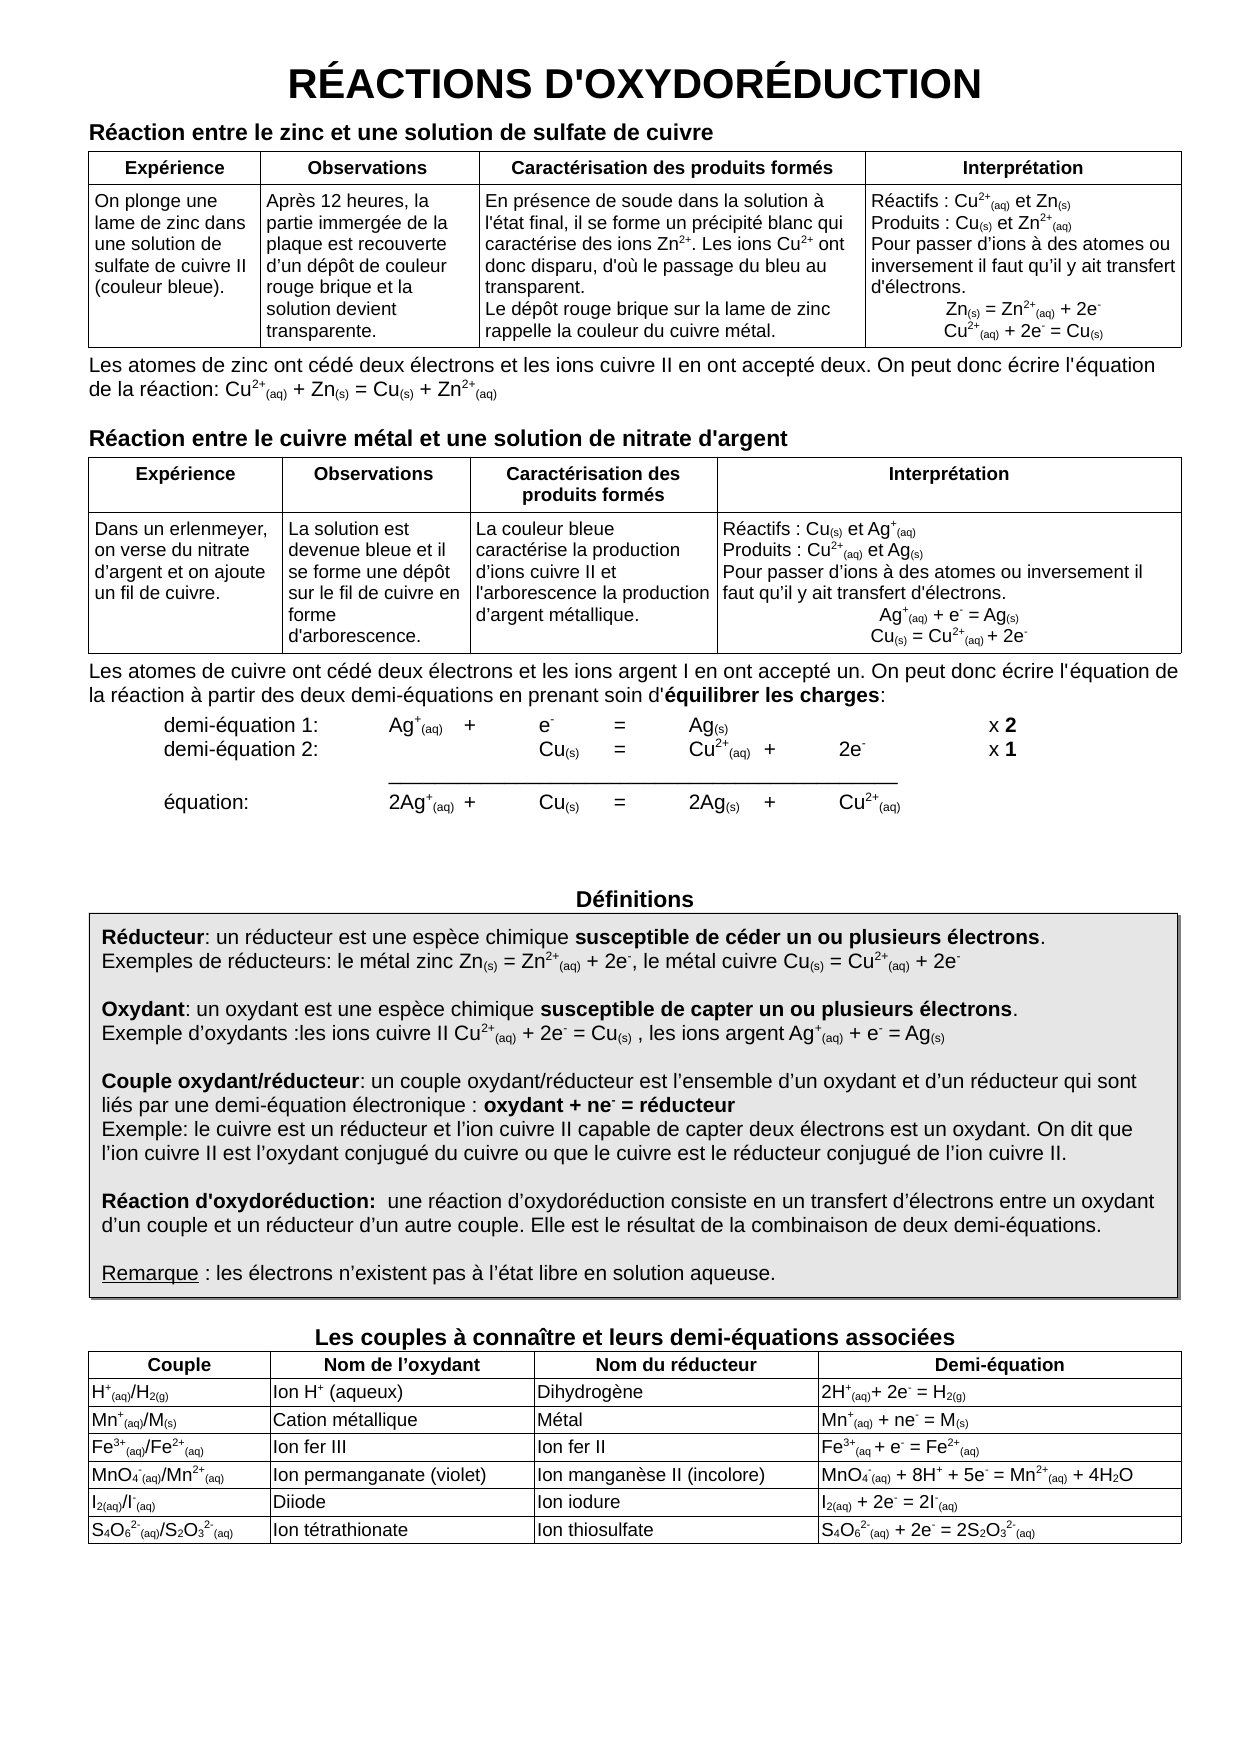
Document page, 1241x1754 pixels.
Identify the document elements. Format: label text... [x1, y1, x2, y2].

text Réaction d'oxydoréduction: une réaction d’oxydoréduction consiste en un transfert d’électrons entre un oxydant d’un couple et un réducteur d’un autre couple. Elle est le résultat de la combinaison de deux demi-équations. [90, 1176, 1177, 1224]
table_cell S4O62-(aq) + 2e- = 2S2O32-(aq) [819, 1517, 1181, 1543]
text Oxydant: un oxydant est une espèce chimique susceptible de capter un ou plusieurs électrons. [90, 984, 1177, 1008]
text Exemples de réducteurs: le métal zinc Zn(s) = Zn2+(aq) + 2e-, le métal cuivre Cu(s) = Cu2+(aq) + 2e- [90, 936, 1177, 960]
table_cell Réactifs : Cu(s) et Ag+(aq) Produits : Cu2+(aq) et Ag(s) Pour passer d’ions à des atomes ou inversement il faut qu’il y ait transfert d'électrons. Ag+(aq) + e- = Ag(s) Cu(s) = Cu2+(aq) + 2e- [718, 513, 1181, 652]
text Les atomes de zinc ont cédé deux électrons et les ions cuivre II en ont accepté deux. On peut donc écrire l'équation de la réaction: Cu2+(aq) + Zn(s) = Cu(s) + Zn2+(aq) [88, 353, 1181, 401]
text demi-équation 2: Cu(s) = Cu2+(aq) + 2e- x 1 [88, 736, 1181, 760]
table_header Caractérisation des produits formés [471, 458, 717, 512]
table_header Interprétation [718, 458, 1181, 512]
table_cell La couleur bleue caractérise la production d’ions cuivre II et l'arborescence la production d’argent métallique. [471, 513, 717, 652]
table_header Expérience [89, 458, 282, 512]
text Réducteur: un réducteur est une espèce chimique susceptible de céder un ou plusieurs électrons. [90, 914, 1177, 936]
text ____________________________________________ [88, 760, 1181, 784]
table_cell I2(aq)/I-(aq) [89, 1489, 270, 1516]
table_cell Diiode [271, 1489, 534, 1516]
table_cell H+(aq)/H2(g) [89, 1379, 270, 1406]
table_header Demi-équation [819, 1352, 1181, 1378]
table_cell Après 12 heures, la partie immergée de la plaque est recouverte d’un dépôt de couleur rouge brique et la solution devient transparente. [261, 185, 479, 347]
text Les atomes de cuivre ont cédé deux électrons et les ions argent I en ont accepté un. On peut donc écrire l'équation de la réaction à partir des deux demi-équations en prenant soin d'équilibrer les charges: [88, 658, 1181, 706]
table_cell La solution est devenue bleue et il se forme une dépôt sur le fil de cuivre en forme d'arborescence. [283, 513, 470, 652]
table_header Observations [261, 152, 479, 184]
table_cell Dihydrogène [535, 1379, 818, 1406]
text Réactions d'oxydoréduction [88, 59, 1181, 107]
table_cell I2(aq) + 2e- = 2I-(aq) [819, 1489, 1181, 1516]
text équation: 2Ag+(aq) + Cu(s) = 2Ag(s) + Cu2+(aq) [88, 790, 1181, 814]
table_cell Ion manganèse II (incolore) [535, 1462, 818, 1488]
table_cell Métal [535, 1407, 818, 1433]
table_header Nom de l’oxydant [271, 1352, 534, 1378]
text Réaction entre le zinc et une solution de sulfate de cuivre [88, 119, 1181, 145]
table_cell Fe3+(aq + e- = Fe2+(aq) [819, 1434, 1181, 1461]
table_header Observations [283, 458, 470, 512]
text Remarque : les électrons n’existent pas à l’état libre en solution aqueuse. [90, 1248, 1177, 1297]
table_header Expérience [89, 152, 260, 184]
table_cell MnO4-(aq) + 8H+ + 5e- = Mn2+(aq) + 4H2O [819, 1462, 1181, 1488]
text Exemple: le cuivre est un réducteur et l’ion cuivre II capable de capter deux électrons est un oxydant. On dit que l’ion cuivre II est l’oxydant conjugué du cuivre ou que le cuivre est le réducteur conjugué de l’ion cuivre II. [90, 1104, 1177, 1152]
text Réaction entre le cuivre métal et une solution de nitrate d'argent [88, 424, 1181, 451]
table_cell Mn+(aq) + ne- = M(s) [819, 1407, 1181, 1433]
table_header Nom du réducteur [535, 1352, 818, 1378]
table_cell Cation métallique [271, 1407, 534, 1433]
table_cell Ion thiosulfate [535, 1517, 818, 1543]
text Définitions [88, 886, 1181, 912]
table_cell S4O62-(aq)/S2O32-(aq) [89, 1517, 270, 1543]
table_cell Fe3+(aq)/Fe2+(aq) [89, 1434, 270, 1461]
table_header Interprétation [866, 152, 1181, 184]
table_cell Dans un erlenmeyer, on verse du nitrate d’argent et on ajoute un fil de cuivre. [89, 513, 282, 652]
table_cell Ion iodure [535, 1489, 818, 1516]
table_header Caractérisation des produits formés [480, 152, 865, 184]
table_cell Ion fer III [271, 1434, 534, 1461]
table_cell On plonge une lame de zinc dans une solution de sulfate de cuivre II (couleur bleue). [89, 185, 260, 347]
table_cell En présence de soude dans la solution à l'état final, il se forme un précipité blanc qui caractérise des ions Zn2+. Les ions Cu2+ ont donc disparu, d'où le passage du bleu au transparent. Le dépôt rouge brique sur la lame de zinc rappelle la couleur du cuivre métal. [480, 185, 865, 347]
text Couple oxydant/réducteur: un couple oxydant/réducteur est l’ensemble d’un oxydant et d’un réducteur qui sont liés par une demi-équation électronique : oxydant + ne- = réducteur [90, 1056, 1177, 1104]
table_cell MnO4-(aq)/Mn2+(aq) [89, 1462, 270, 1488]
table_cell Réactifs : Cu2+(aq) et Zn(s) Produits : Cu(s) et Zn2+(aq) Pour passer d’ions à des atomes ou inversement il faut qu’il y ait transfert d'électrons. Zn(s) = Zn2+(aq) + 2e- Cu2+(aq) + 2e- = Cu(s) [866, 185, 1181, 347]
text Exemple d’oxydants :les ions cuivre II Cu2+(aq) + 2e- = Cu(s) , les ions argent Ag+(aq) + e- = Ag(s) [90, 1008, 1177, 1032]
table_cell Mn+(aq)/M(s) [89, 1407, 270, 1433]
table_cell 2H+(aq)+ 2e- = H2(g) [819, 1379, 1181, 1406]
table_cell Ion tétrathionate [271, 1517, 534, 1543]
table_cell Ion fer II [535, 1434, 818, 1461]
table_cell Ion H+ (aqueux) [271, 1379, 534, 1406]
text demi-équation 1: Ag+(aq) + e- = Ag(s) x 2 [88, 712, 1181, 736]
table_header Couple [89, 1352, 270, 1378]
text Les couples à connaître et leurs demi-équations associées [88, 1324, 1181, 1351]
table_cell Ion permanganate (violet) [271, 1462, 534, 1488]
